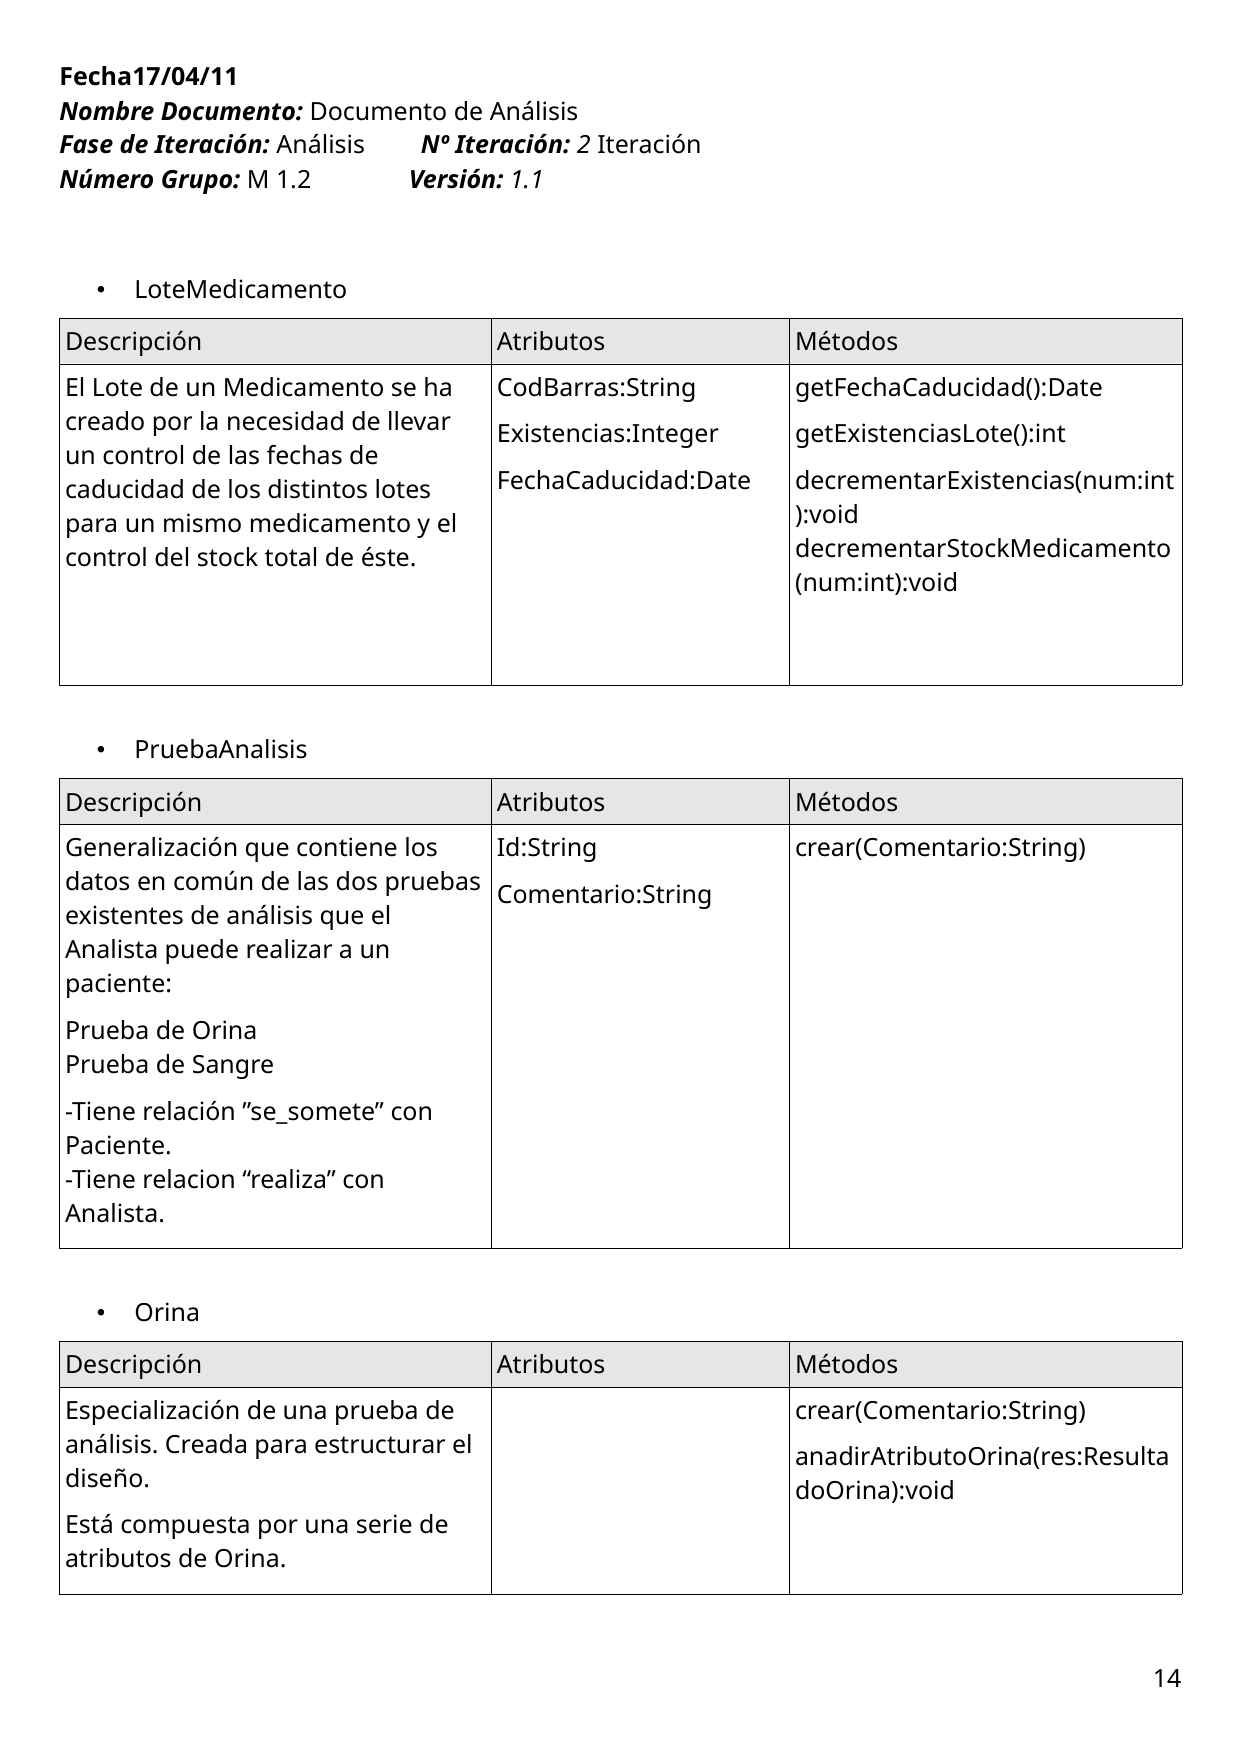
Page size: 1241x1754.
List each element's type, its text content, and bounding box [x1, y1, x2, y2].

table_cell getFechaCaducidad():Date getExistenciasLote():int decrementarExistencias(num:int):void decrementarStockMedicamento(num:int):void [790, 365, 1182, 685]
table_header Descripción [60, 319, 491, 363]
table_cell Generalización que contiene los datos en común de las dos pruebas existentes de análisis que el Analista puede realizar a un paciente: Prueba de Orina Prueba de Sangre -Tiene relación ”se_somete” con Paciente. -Tiene relacion “realiza” con Analista. [60, 825, 491, 1248]
table_cell crear(Comentario:String) anadirAtributoOrina(res:ResultadoOrina):void [790, 1388, 1182, 1593]
table_header Atributos [492, 1342, 789, 1387]
table_cell CodBarras:String Existencias:Integer FechaCaducidad:Date [492, 365, 789, 685]
table_header Atributos [492, 319, 789, 363]
table_header Descripción [60, 1342, 491, 1387]
table_header Métodos [790, 779, 1182, 824]
table_header Métodos [790, 1342, 1182, 1387]
table_cell Especialización de una prueba de análisis. Creada para estructurar el diseño. Está compuesta por una serie de atributos de Orina. [60, 1388, 491, 1593]
table_header Métodos [790, 319, 1182, 363]
list PruebaAnalisis [97, 732, 1181, 766]
table_cell El Lote de un Medicamento se ha creado por la necesidad de llevar un control de las fechas de caducidad de los distintos lotes para un mismo medicamento y el control del stock total de éste. [60, 365, 491, 685]
list Orina [97, 1294, 1181, 1328]
table_cell [492, 1388, 789, 1593]
table_cell crear(Comentario:String) [790, 825, 1182, 1248]
table_cell Id:String Comentario:String [492, 825, 789, 1248]
list LoteMedicamento [97, 271, 1181, 305]
table_header Descripción [60, 779, 491, 824]
table_header Atributos [492, 779, 789, 824]
